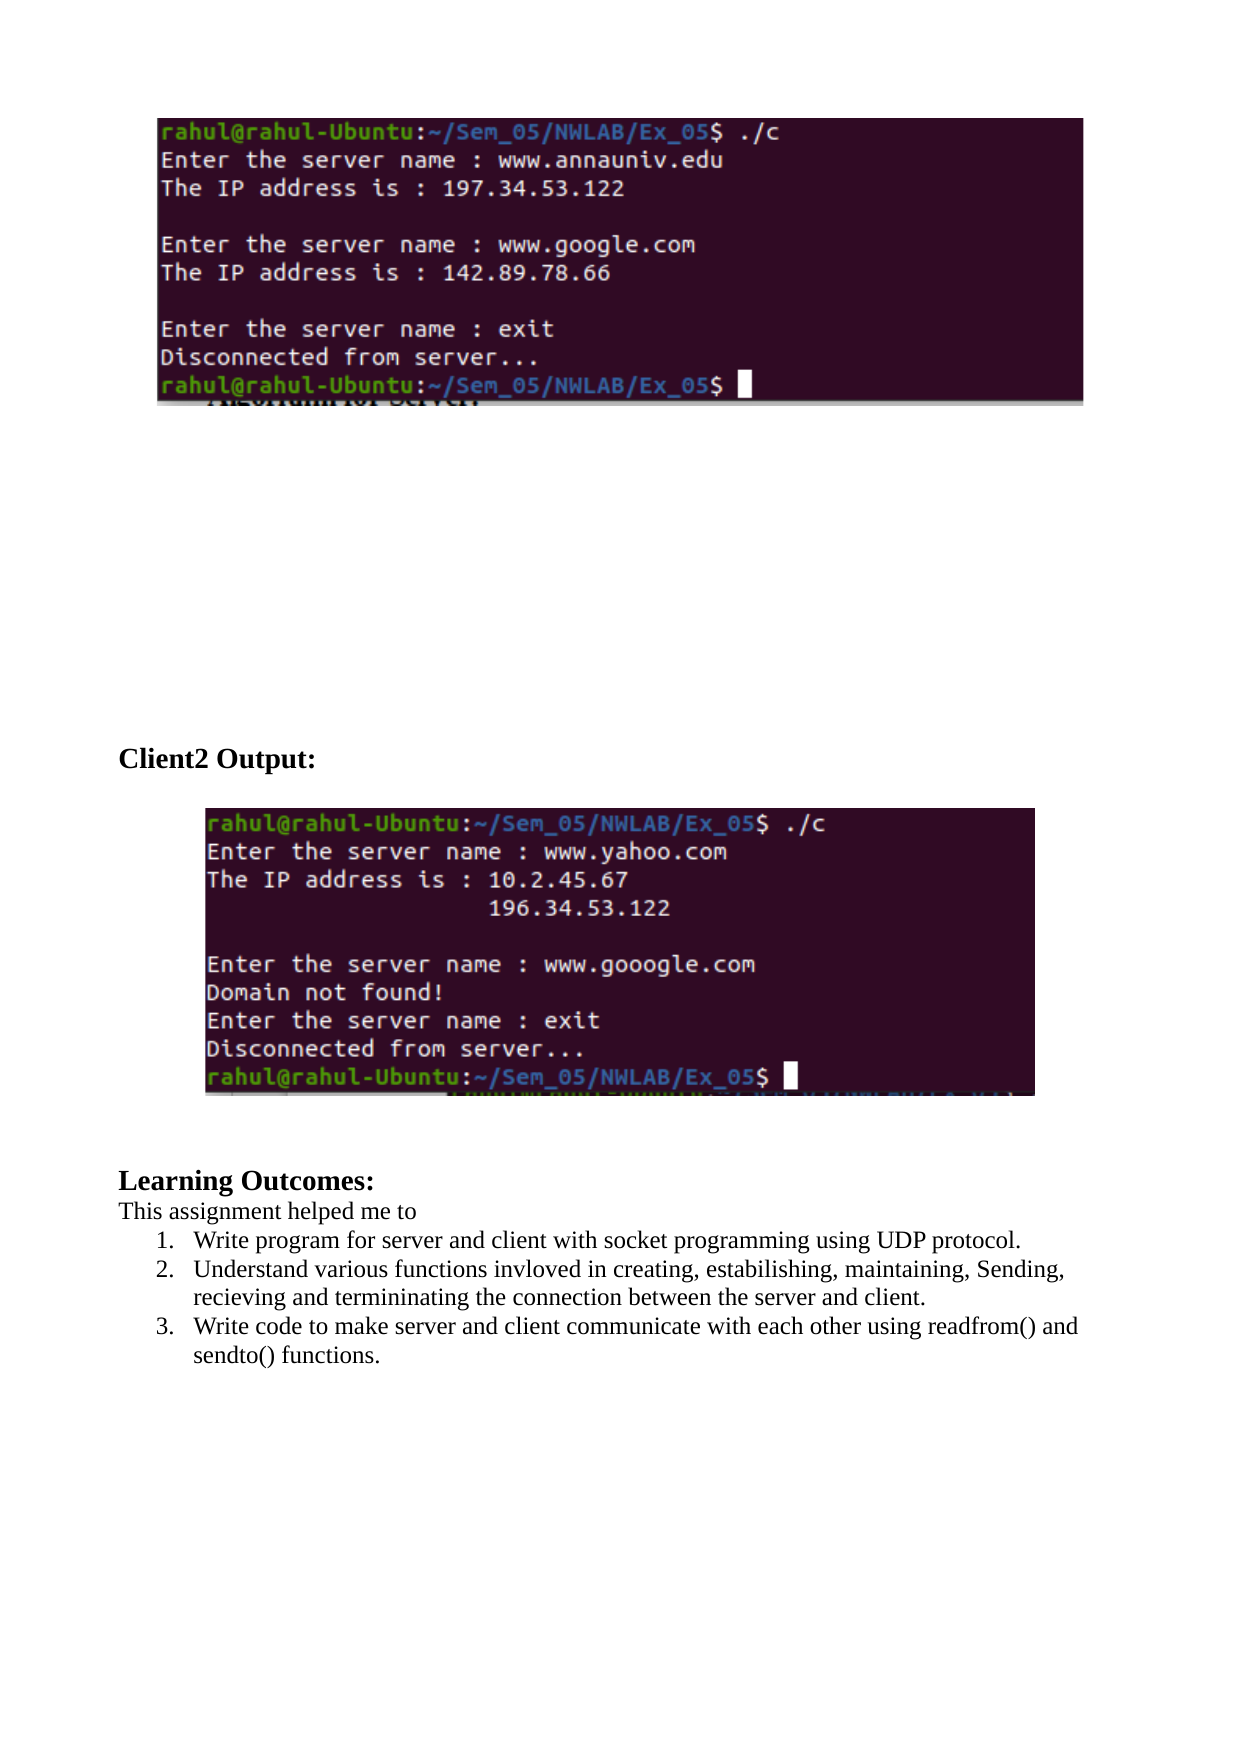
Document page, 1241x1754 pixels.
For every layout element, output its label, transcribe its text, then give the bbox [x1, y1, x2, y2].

list Understand various functions invloved in creating, estabilishing, maintaining, Sending, recieving and termininating the connection between the server and client. [156, 1254, 1122, 1311]
text This assignment helped me to [118, 1196, 1122, 1225]
list Write code to make server and client communicate with each other using readfrom() and sendto() functions. [156, 1311, 1122, 1369]
picture [205, 808, 1035, 1096]
list Write program for server and client with socket programming using UDP protocol. [156, 1225, 1122, 1254]
picture [156, 118, 1084, 406]
text Client2 Output: [118, 741, 1122, 774]
text Learning Outcomes: [118, 1163, 1122, 1196]
